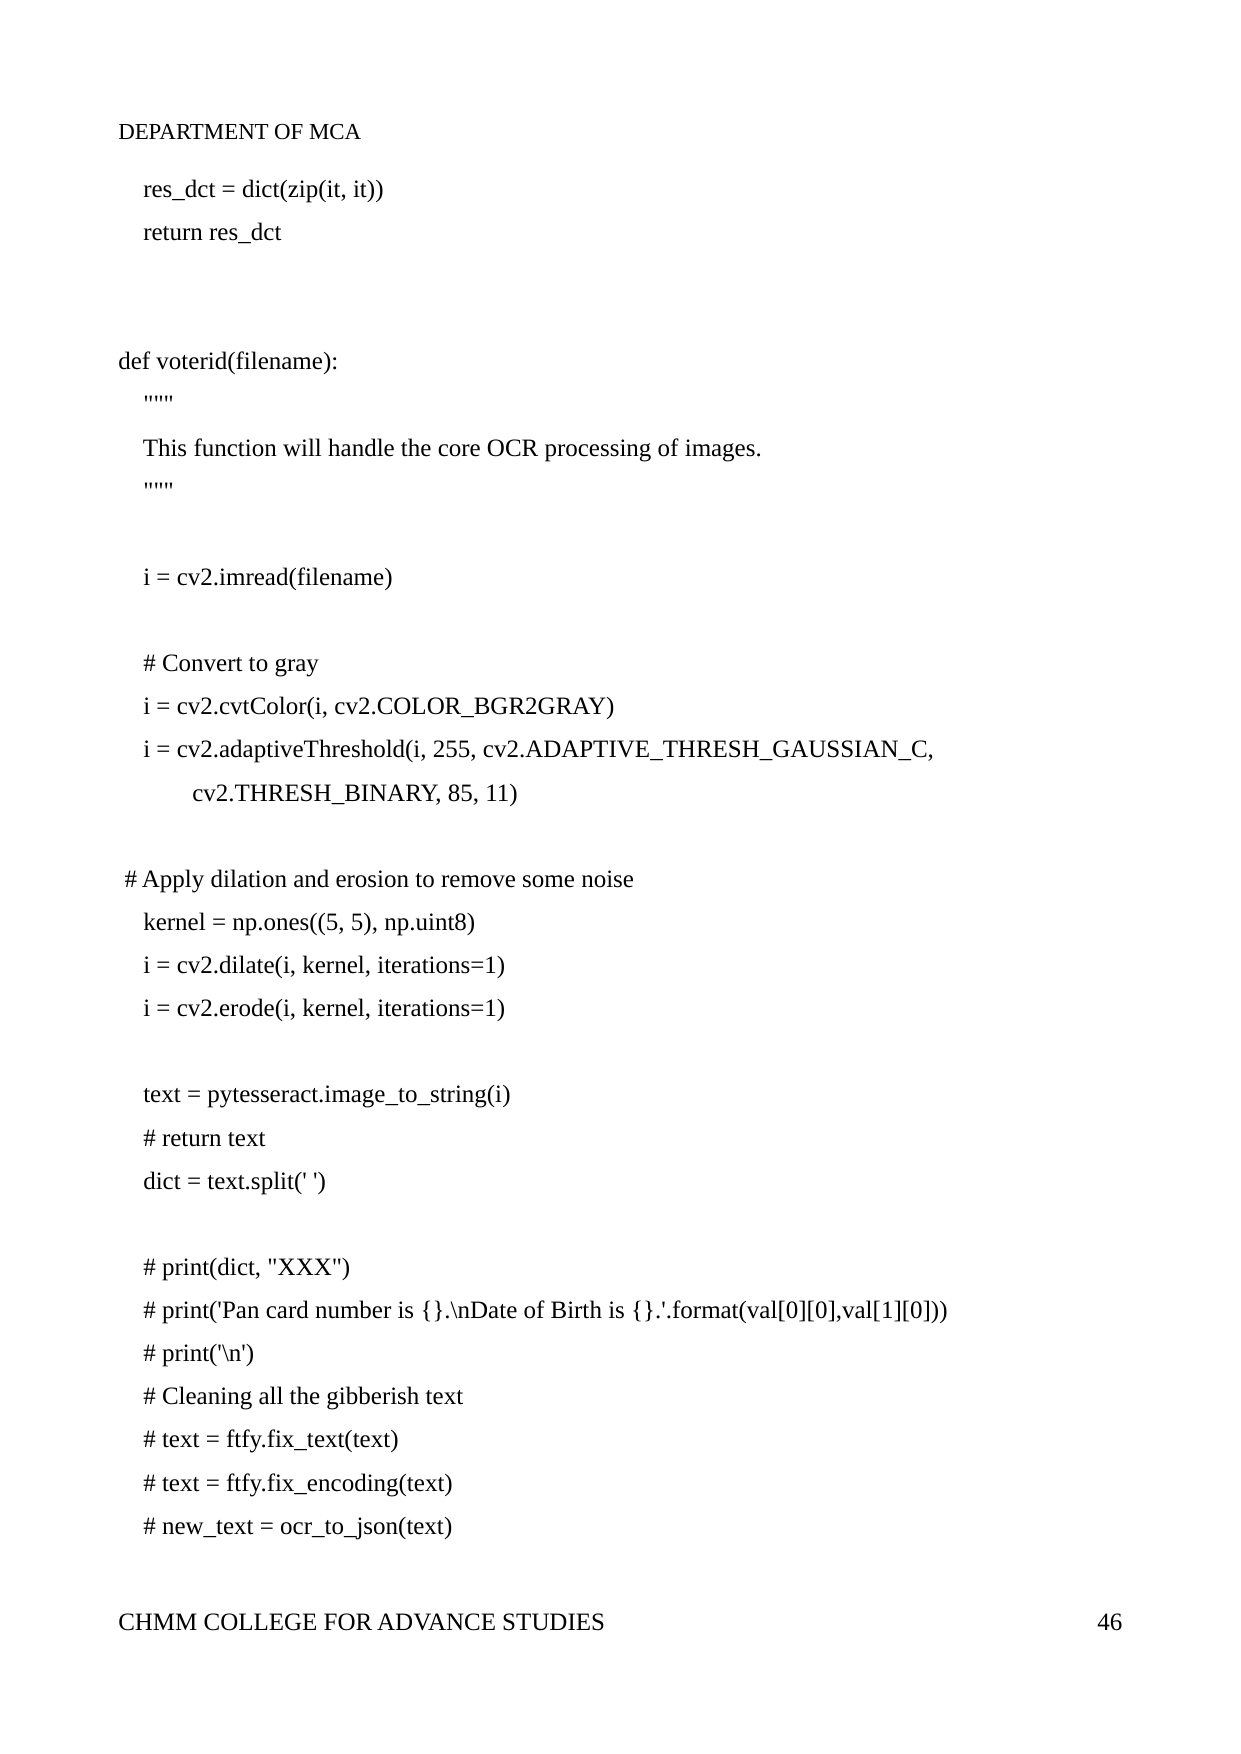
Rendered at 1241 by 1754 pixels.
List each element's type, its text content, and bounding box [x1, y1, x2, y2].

text i = cv2.imread(filename) [118, 562, 1122, 591]
text dict = text.split(' ') [118, 1166, 1122, 1194]
text """ [118, 389, 1122, 418]
text # Cleaning all the gibberish text [118, 1381, 1122, 1410]
text return res_dct [118, 217, 1122, 246]
text # text = ftfy.fix_text(text) [118, 1424, 1122, 1453]
text i = cv2.dilate(i, kernel, iterations=1) [118, 950, 1122, 979]
text This function will handle the core OCR processing of images. [118, 433, 1122, 461]
text res_dct = dict(zip(it, it)) [118, 174, 1122, 203]
text """ [118, 476, 1122, 504]
text # print('Pan card number is {}.\nDate of Birth is {}.'.format(val[0][0],val[1][0])) [118, 1295, 1122, 1324]
text # Apply dilation and erosion to remove some noise [118, 864, 1122, 893]
text # return text [118, 1123, 1122, 1151]
text i = cv2.erode(i, kernel, iterations=1) [118, 993, 1122, 1022]
text def voterid(filename): [118, 346, 1122, 375]
text # Convert to gray [118, 648, 1122, 677]
text i = cv2.adaptiveThreshold(i, 255, cv2.ADAPTIVE_THRESH_GAUSSIAN_C, cv2.THRESH_BINARY, 85, 11) [118, 734, 1122, 806]
text kernel = np.ones((5, 5), np.uint8) [118, 907, 1122, 936]
text i = cv2.cvtColor(i, cv2.COLOR_BGR2GRAY) [118, 691, 1122, 720]
text # new_text = ocr_to_json(text) [118, 1511, 1122, 1539]
text # print(dict, "XXX") [118, 1252, 1122, 1281]
text text = pytesseract.image_to_string(i) [118, 1079, 1122, 1108]
text # print('\n') [118, 1338, 1122, 1367]
text # text = ftfy.fix_encoding(text) [118, 1468, 1122, 1496]
